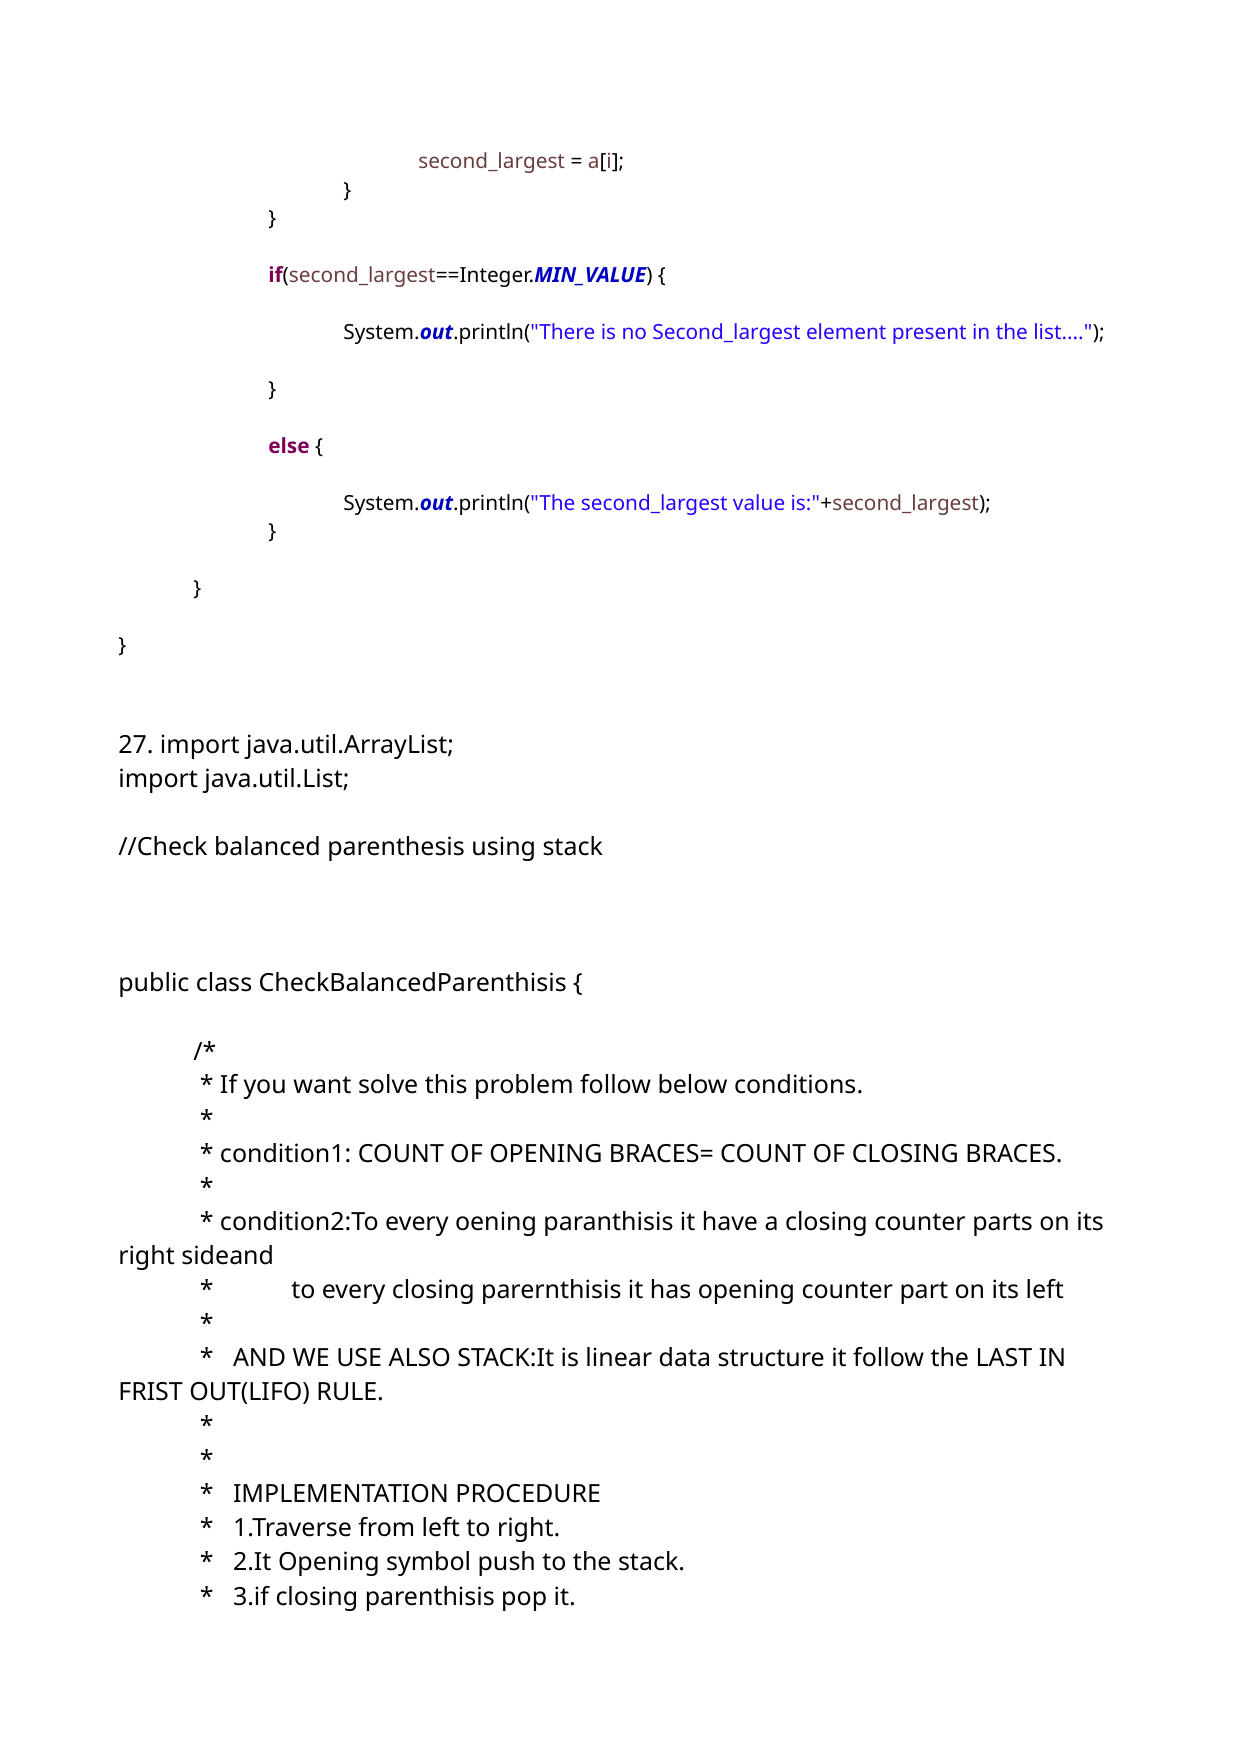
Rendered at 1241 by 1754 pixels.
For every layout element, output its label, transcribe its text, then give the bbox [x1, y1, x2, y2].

text if(second_largest==Integer.MIN_VALUE) { [118, 260, 1122, 289]
text * [118, 1306, 1122, 1340]
text //Check balanced parenthesis using stack [118, 829, 1122, 863]
text * 1.Traverse from left to right. [118, 1510, 1122, 1544]
text 27. import java.util.ArrayList; [118, 727, 1122, 761]
text } [118, 203, 1122, 232]
text * [118, 1169, 1122, 1203]
text * 3.if closing parenthisis pop it. [118, 1578, 1122, 1612]
text * AND WE USE ALSO STACK:It is linear data structure it follow the LAST IN FRIST OUT(LIFO) RULE. [118, 1340, 1122, 1408]
text * IMPLEMENTATION PROCEDURE [118, 1476, 1122, 1510]
text } [118, 516, 1122, 545]
text public class CheckBalancedParenthisis { [118, 965, 1122, 999]
text * If you want solve this problem follow below conditions. [118, 1067, 1122, 1101]
text * [118, 1408, 1122, 1442]
text * to every closing parernthisis it has opening counter part on its left [118, 1272, 1122, 1306]
text } [118, 630, 1122, 658]
text * condition2:To every oening paranthisis it have a closing counter parts on its right sideand [118, 1203, 1122, 1272]
text second_largest = a[i]; [118, 147, 1122, 175]
text /* [118, 1033, 1122, 1067]
text * condition1: COUNT OF OPENING BRACES= COUNT OF CLOSING BRACES. [118, 1135, 1122, 1169]
text System.out.println("The second_largest value is:"+second_largest); [118, 488, 1122, 516]
text } [118, 175, 1122, 203]
text System.out.println("There is no Second_largest element present in the list...."); [118, 317, 1122, 346]
text * [118, 1442, 1122, 1476]
text * 2.It Opening symbol push to the stack. [118, 1544, 1122, 1578]
text } [118, 374, 1122, 402]
text } [118, 573, 1122, 602]
text else { [118, 431, 1122, 459]
text import java.util.List; [118, 761, 1122, 795]
text * [118, 1101, 1122, 1135]
